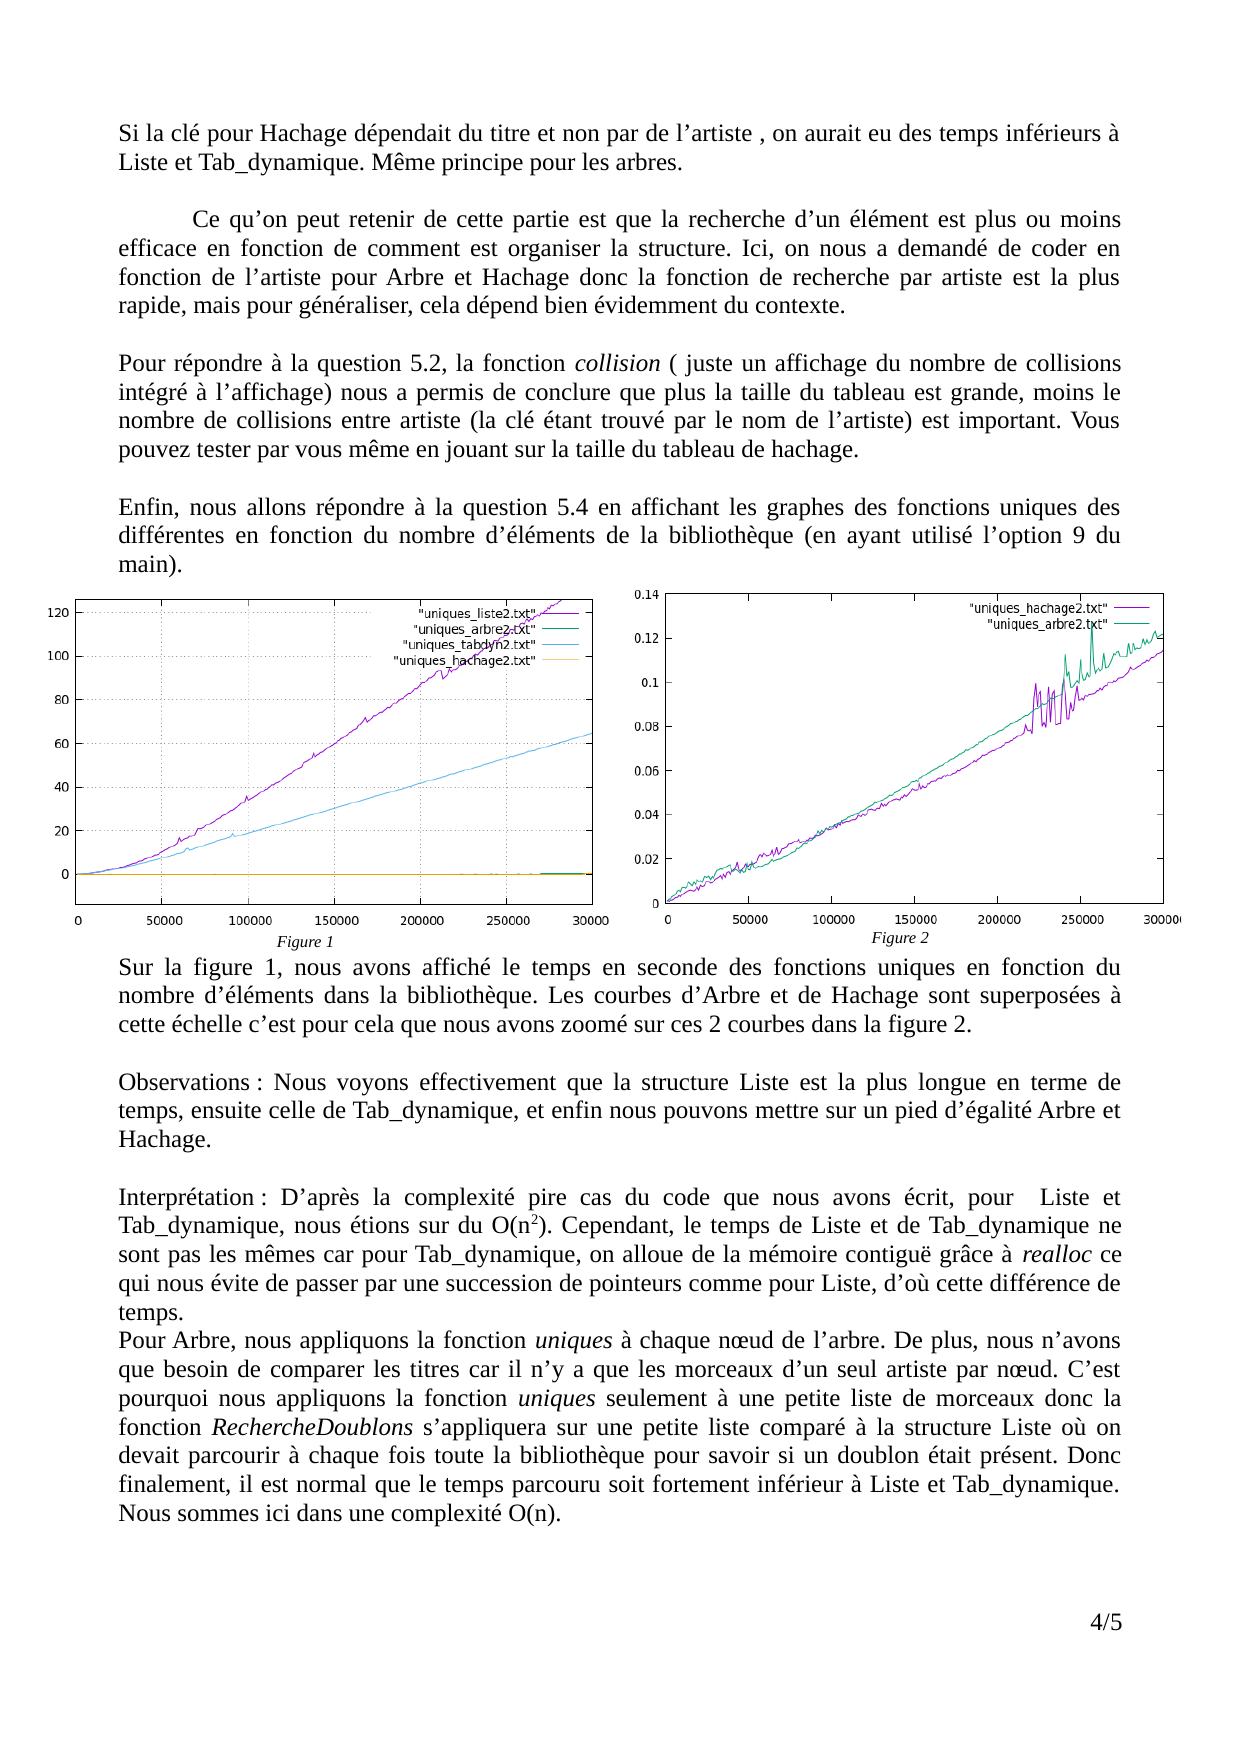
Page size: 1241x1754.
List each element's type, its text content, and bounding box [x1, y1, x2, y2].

text Sur la figure 1, nous avons affiché le temps en seconde des fonctions uniques en fonction du nombre d’éléments dans la bibliothèque. Les courbes d’Arbre et de Hachage sont superposées à cette échelle c’est pour cela que nous avons zoomé sur ces 2 courbes dans la figure 2. [118, 952, 1122, 1038]
text Si la clé pour Hachage dépendait du titre et non par de l’artiste , on aurait eu des temps inférieurs à Liste et Tab_dynamique. Même principe pour les arbres. [118, 118, 1122, 176]
text Pour répondre à la question 5.2, la fonction collision ( juste un affichage du nombre de collisions intégré à l’affichage) nous a permis de conclure que plus la taille du tableau est grande, moins le nombre de collisions entre artiste (la clé étant trouvé par le nom de l’artiste) est important. Vous pouvez tester par vous même en jouant sur la taille du tableau de hachage. [118, 348, 1122, 463]
text Observations : Nous voyons effectivement que la structure Liste est la plus longue en terme de temps, ensuite celle de Tab_dynamique, et enfin nous pouvons mettre sur un pied d’égalité Arbre et Hachage. [118, 1067, 1122, 1153]
picture [616, 584, 1182, 926]
text Pour Arbre, nous appliquons la fonction uniques à chaque nœud de l’arbre. De plus, nous n’avons que besoin de comparer les titres car il n’y a que les morceaux d’un seul artiste par nœud. C’est pourquoi nous appliquons la fonction uniques seulement à une petite liste de morceaux donc la fonction RechercheDoublons s’appliquera sur une petite liste comparé à la structure Liste où on devait parcourir à chaque fois toute la bibliothèque pour savoir si un doublon était présent. Donc finalement, il est normal que le temps parcouru soit fortement inférieur à Liste et Tab_dynamique. Nous sommes ici dans une complexité O(n). [118, 1326, 1122, 1527]
picture [41, 592, 610, 928]
text Interprétation : D’après la complexité pire cas du code que nous avons écrit, pour Liste et Tab_dynamique, nous étions sur du O(n2). Cependant, le temps de Liste et de Tab_dynamique ne sont pas les mêmes car pour Tab_dynamique, on alloue de la mémoire contiguë grâce à realloc ce qui nous évite de passer par une succession de pointeurs comme pour Liste, d’où cette différence de temps. [118, 1182, 1122, 1326]
text Ce qu’on peut retenir de cette partie est que la recherche d’un élément est plus ou moins efficace en fonction de comment est organiser la structure. Ici, on nous a demandé de coder en fonction de l’artiste pour Arbre et Hachage donc la fonction de recherche par artiste est la plus rapide, mais pour généraliser, cela dépend bien évidemment du contexte. [118, 204, 1122, 319]
text Enfin, nous allons répondre à la question 5.4 en affichant les graphes des fonctions uniques des différentes en fonction du nombre d’éléments de la bibliothèque (en ayant utilisé l’option 9 du main). [118, 492, 1122, 578]
